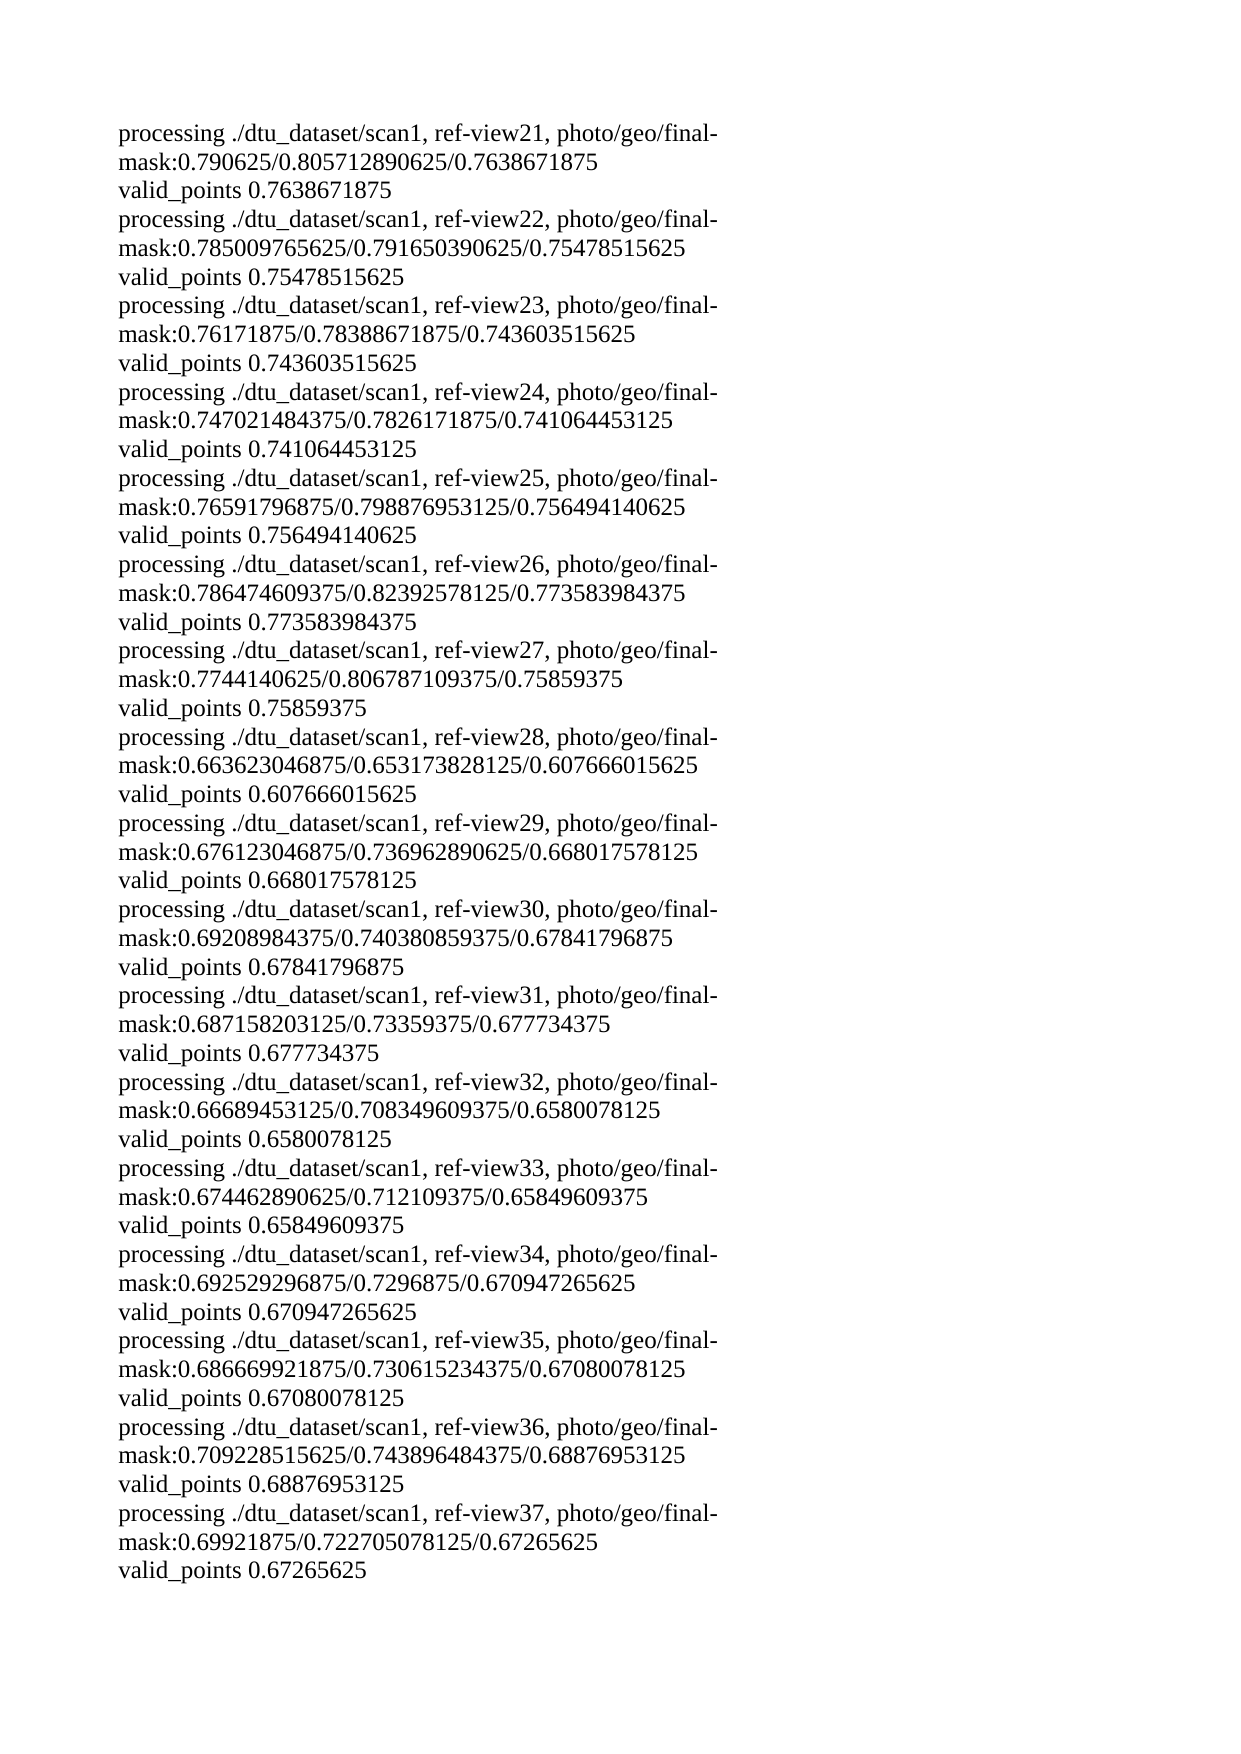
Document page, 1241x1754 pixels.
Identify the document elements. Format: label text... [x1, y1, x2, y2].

text valid_points 0.67265625 [118, 1556, 1122, 1584]
text processing ./dtu_dataset/scan1, ref-view31, photo/geo/final-mask:0.687158203125/0.73359375/0.677734375 [118, 981, 1122, 1038]
text processing ./dtu_dataset/scan1, ref-view32, photo/geo/final-mask:0.66689453125/0.708349609375/0.6580078125 [118, 1067, 1122, 1124]
text valid_points 0.75478515625 [118, 262, 1122, 291]
text valid_points 0.67841796875 [118, 952, 1122, 981]
text processing ./dtu_dataset/scan1, ref-view25, photo/geo/final-mask:0.76591796875/0.798876953125/0.756494140625 [118, 463, 1122, 521]
text processing ./dtu_dataset/scan1, ref-view34, photo/geo/final-mask:0.692529296875/0.7296875/0.670947265625 [118, 1239, 1122, 1297]
text processing ./dtu_dataset/scan1, ref-view21, photo/geo/final-mask:0.790625/0.805712890625/0.7638671875 [118, 118, 1122, 176]
text processing ./dtu_dataset/scan1, ref-view36, photo/geo/final-mask:0.709228515625/0.743896484375/0.68876953125 [118, 1412, 1122, 1469]
text valid_points 0.668017578125 [118, 866, 1122, 894]
text valid_points 0.67080078125 [118, 1383, 1122, 1412]
text valid_points 0.75859375 [118, 693, 1122, 722]
text processing ./dtu_dataset/scan1, ref-view23, photo/geo/final-mask:0.76171875/0.78388671875/0.743603515625 [118, 291, 1122, 348]
text valid_points 0.6580078125 [118, 1124, 1122, 1153]
text processing ./dtu_dataset/scan1, ref-view30, photo/geo/final-mask:0.69208984375/0.740380859375/0.67841796875 [118, 894, 1122, 952]
text processing ./dtu_dataset/scan1, ref-view29, photo/geo/final-mask:0.676123046875/0.736962890625/0.668017578125 [118, 808, 1122, 866]
text valid_points 0.743603515625 [118, 348, 1122, 377]
text processing ./dtu_dataset/scan1, ref-view37, photo/geo/final-mask:0.69921875/0.722705078125/0.67265625 [118, 1498, 1122, 1556]
text valid_points 0.68876953125 [118, 1469, 1122, 1498]
text processing ./dtu_dataset/scan1, ref-view33, photo/geo/final-mask:0.674462890625/0.712109375/0.65849609375 [118, 1153, 1122, 1211]
text valid_points 0.677734375 [118, 1038, 1122, 1067]
text valid_points 0.741064453125 [118, 434, 1122, 463]
text valid_points 0.7638671875 [118, 176, 1122, 204]
text processing ./dtu_dataset/scan1, ref-view24, photo/geo/final-mask:0.747021484375/0.7826171875/0.741064453125 [118, 377, 1122, 434]
text processing ./dtu_dataset/scan1, ref-view26, photo/geo/final-mask:0.786474609375/0.82392578125/0.773583984375 [118, 549, 1122, 607]
text valid_points 0.607666015625 [118, 779, 1122, 808]
text valid_points 0.670947265625 [118, 1297, 1122, 1326]
text valid_points 0.65849609375 [118, 1211, 1122, 1239]
text processing ./dtu_dataset/scan1, ref-view35, photo/geo/final-mask:0.686669921875/0.730615234375/0.67080078125 [118, 1326, 1122, 1383]
text valid_points 0.756494140625 [118, 521, 1122, 549]
text processing ./dtu_dataset/scan1, ref-view27, photo/geo/final-mask:0.7744140625/0.806787109375/0.75859375 [118, 636, 1122, 693]
text valid_points 0.773583984375 [118, 607, 1122, 636]
text processing ./dtu_dataset/scan1, ref-view22, photo/geo/final-mask:0.785009765625/0.791650390625/0.75478515625 [118, 204, 1122, 262]
text processing ./dtu_dataset/scan1, ref-view28, photo/geo/final-mask:0.663623046875/0.653173828125/0.607666015625 [118, 722, 1122, 779]
